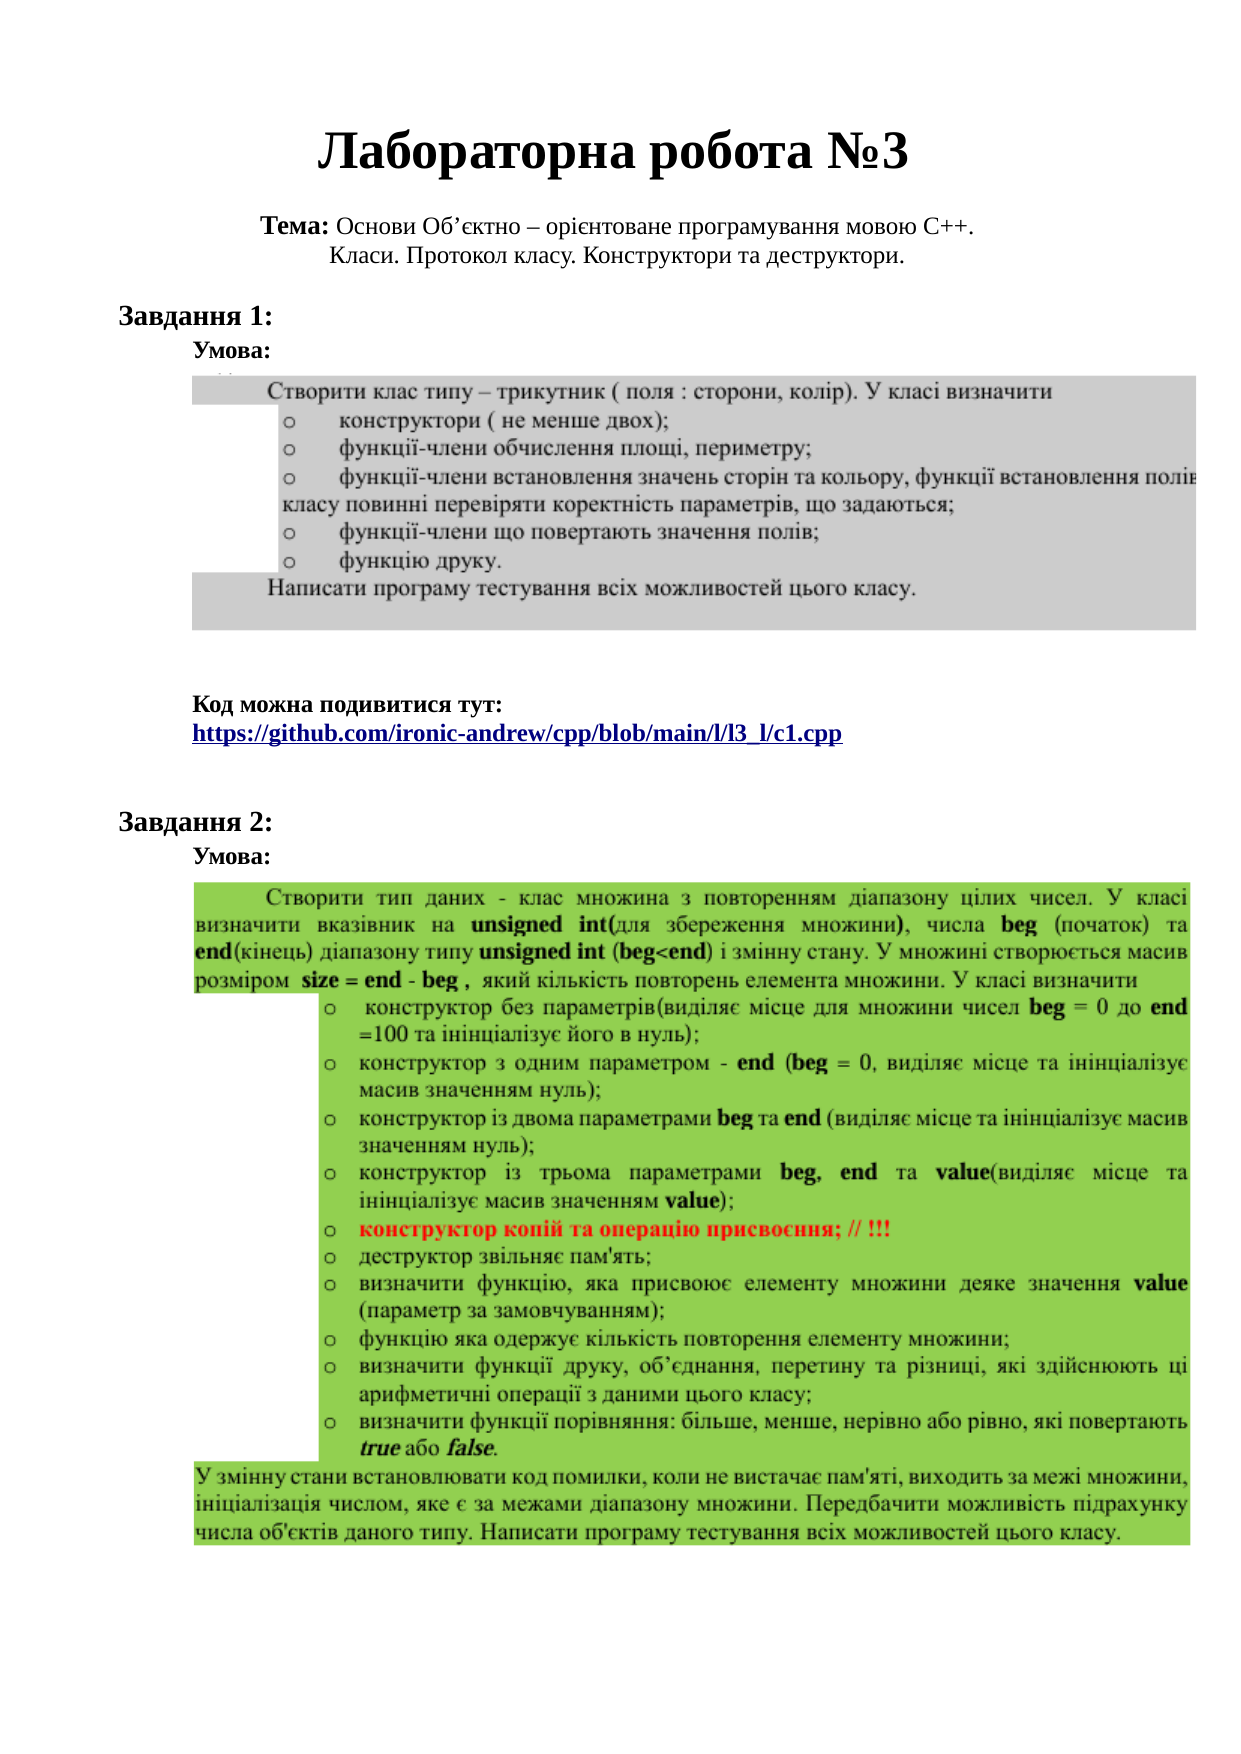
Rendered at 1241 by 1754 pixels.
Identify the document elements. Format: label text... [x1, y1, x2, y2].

text Завдання 2: [118, 804, 1122, 837]
text Тема: Основи Об’єктно – орієнтоване програмування мовою С++. [118, 209, 1122, 240]
text https://github.com/ironic-andrew/cpp/blob/main/l/l3_l/c1.cpp [118, 718, 1122, 746]
text Код можна подивитися тут: [118, 689, 1122, 718]
text Умова: [118, 331, 1122, 365]
text Лабораторна робота №3 [118, 118, 1122, 180]
text Умова: [118, 837, 1122, 871]
text Завдання 1: [118, 298, 1122, 331]
text Класи. Протокол класу. Конструктори та деструктори. [118, 240, 1122, 269]
picture [193, 881, 1198, 1547]
picture [192, 373, 1197, 632]
